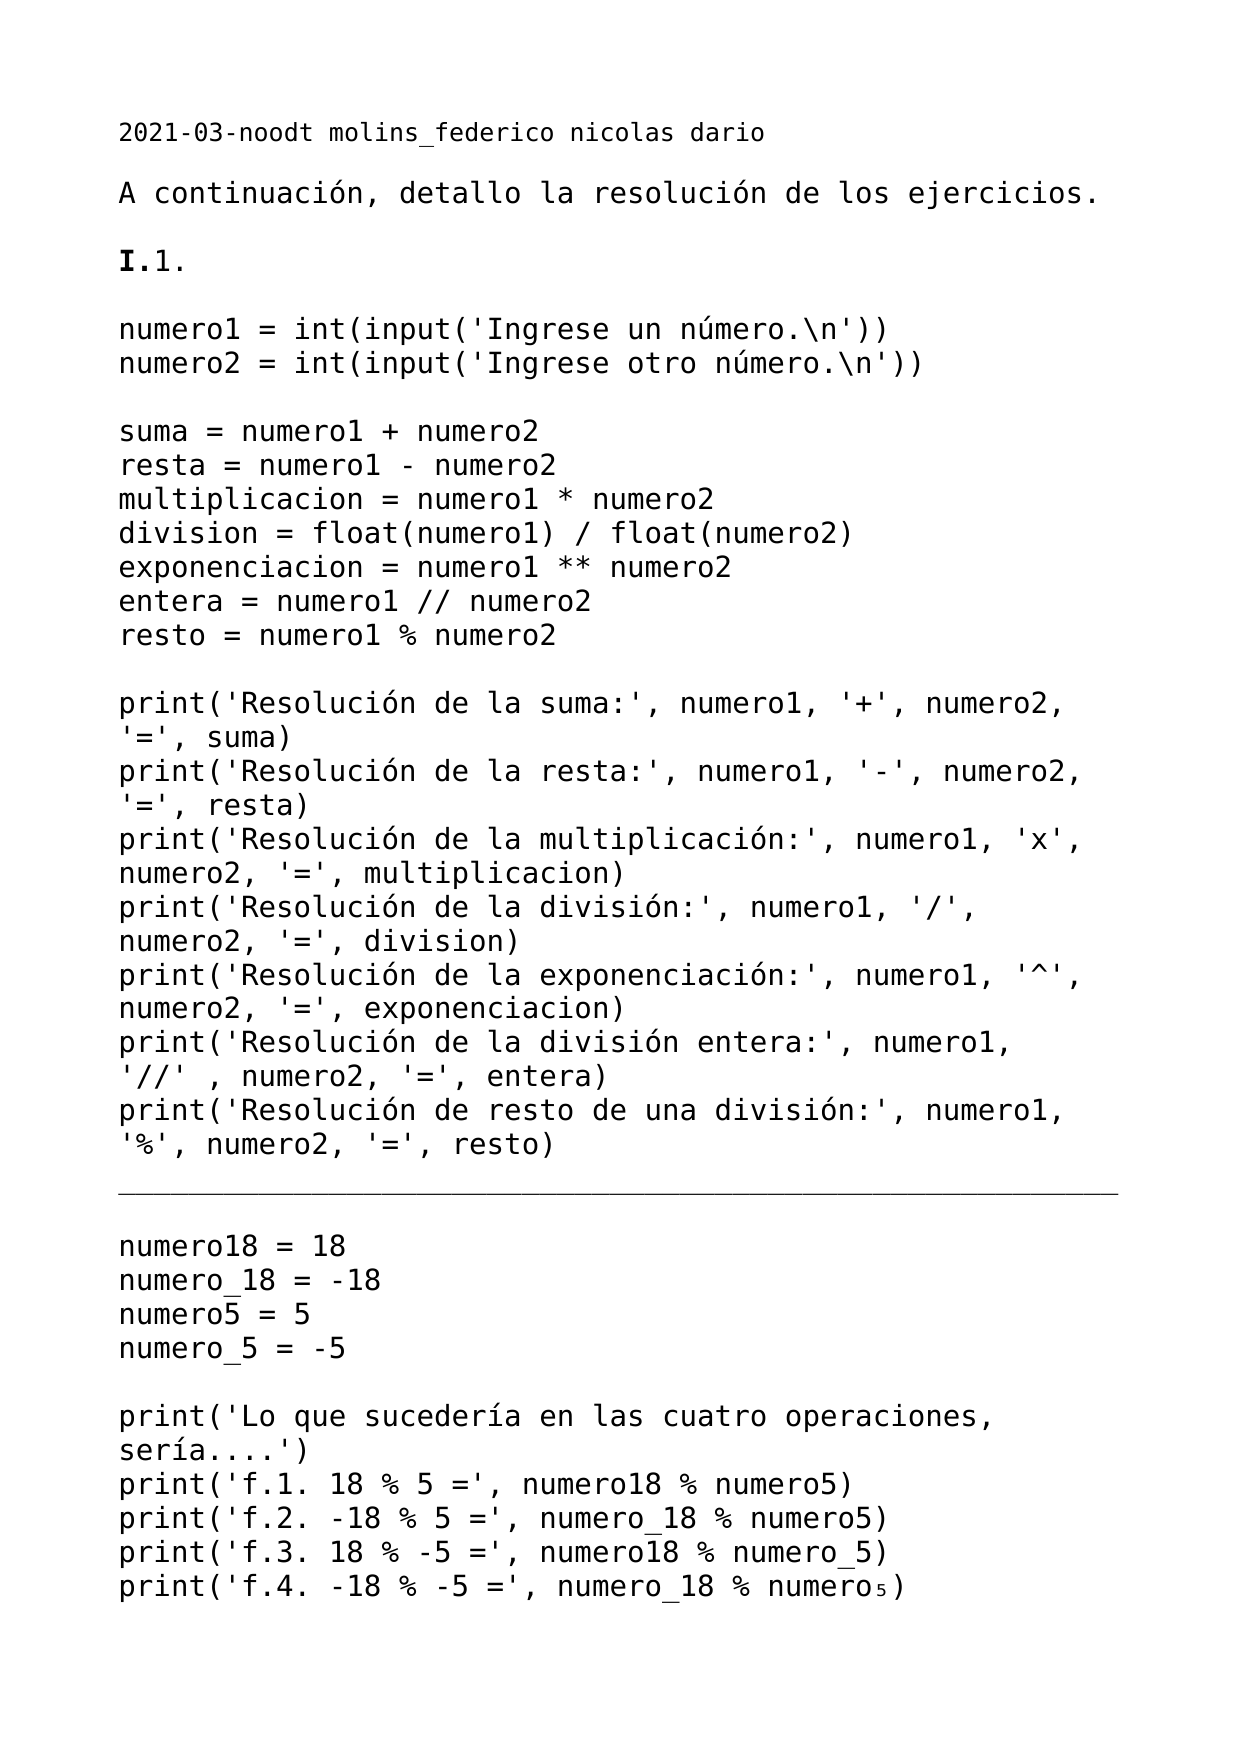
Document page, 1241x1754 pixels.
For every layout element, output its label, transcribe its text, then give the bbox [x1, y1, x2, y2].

text exponenciacion = numero1 ** numero2 [118, 550, 1122, 584]
text print('f.4. -18 % -5 =', numero_18 % numero₅) [118, 1569, 1122, 1603]
text print('f.2. -18 % 5 =', numero_18 % numero5) [118, 1501, 1122, 1535]
text division = float(numero1) / float(numero2) [118, 516, 1122, 550]
text numero5 = 5 [118, 1297, 1122, 1331]
text suma = numero1 + numero2 [118, 414, 1122, 448]
text print('Resolución de la división entera:', numero1, '//' , numero2, '=', entera) [118, 1026, 1122, 1094]
text numero18 = 18 [118, 1229, 1122, 1263]
text print('Resolución de la división:', numero1, '/', numero2, '=', division) [118, 890, 1122, 958]
text numero2 = int(input('Ingrese otro número.\n')) [118, 347, 1122, 381]
text _________________________________________________________ [118, 1162, 1122, 1196]
text print('f.3. 18 % -5 =', numero18 % numero_5) [118, 1535, 1122, 1569]
text print('Resolución de la resta:', numero1, '-', numero2, '=', resta) [118, 754, 1122, 822]
text numero1 = int(input('Ingrese un número.\n')) [118, 313, 1122, 347]
text entera = numero1 // numero2 [118, 584, 1122, 618]
text numero_5 = -5 [118, 1331, 1122, 1365]
text print('Lo que sucedería en las cuatro operaciones, sería....') [118, 1399, 1122, 1467]
text multiplicacion = numero1 * numero2 [118, 482, 1122, 516]
text print('f.1. 18 % 5 =', numero18 % numero5) [118, 1467, 1122, 1501]
text print('Resolución de la multiplicación:', numero1, 'x', numero2, '=', multiplicacion) [118, 822, 1122, 890]
text A continuación, detallo la resolución de los ejercicios. [118, 177, 1122, 211]
text print('Resolución de la suma:', numero1, '+', numero2, '=', suma) [118, 686, 1122, 754]
text resto = numero1 % numero2 [118, 618, 1122, 652]
text I.1. [118, 245, 1122, 279]
text resta = numero1 - numero2 [118, 448, 1122, 482]
text print('Resolución de la exponenciación:', numero1, '^', numero2, '=', exponenciacion) [118, 958, 1122, 1026]
text numero_18 = -18 [118, 1263, 1122, 1297]
text print('Resolución de resto de una división:', numero1, '%', numero2, '=', resto) [118, 1094, 1122, 1162]
